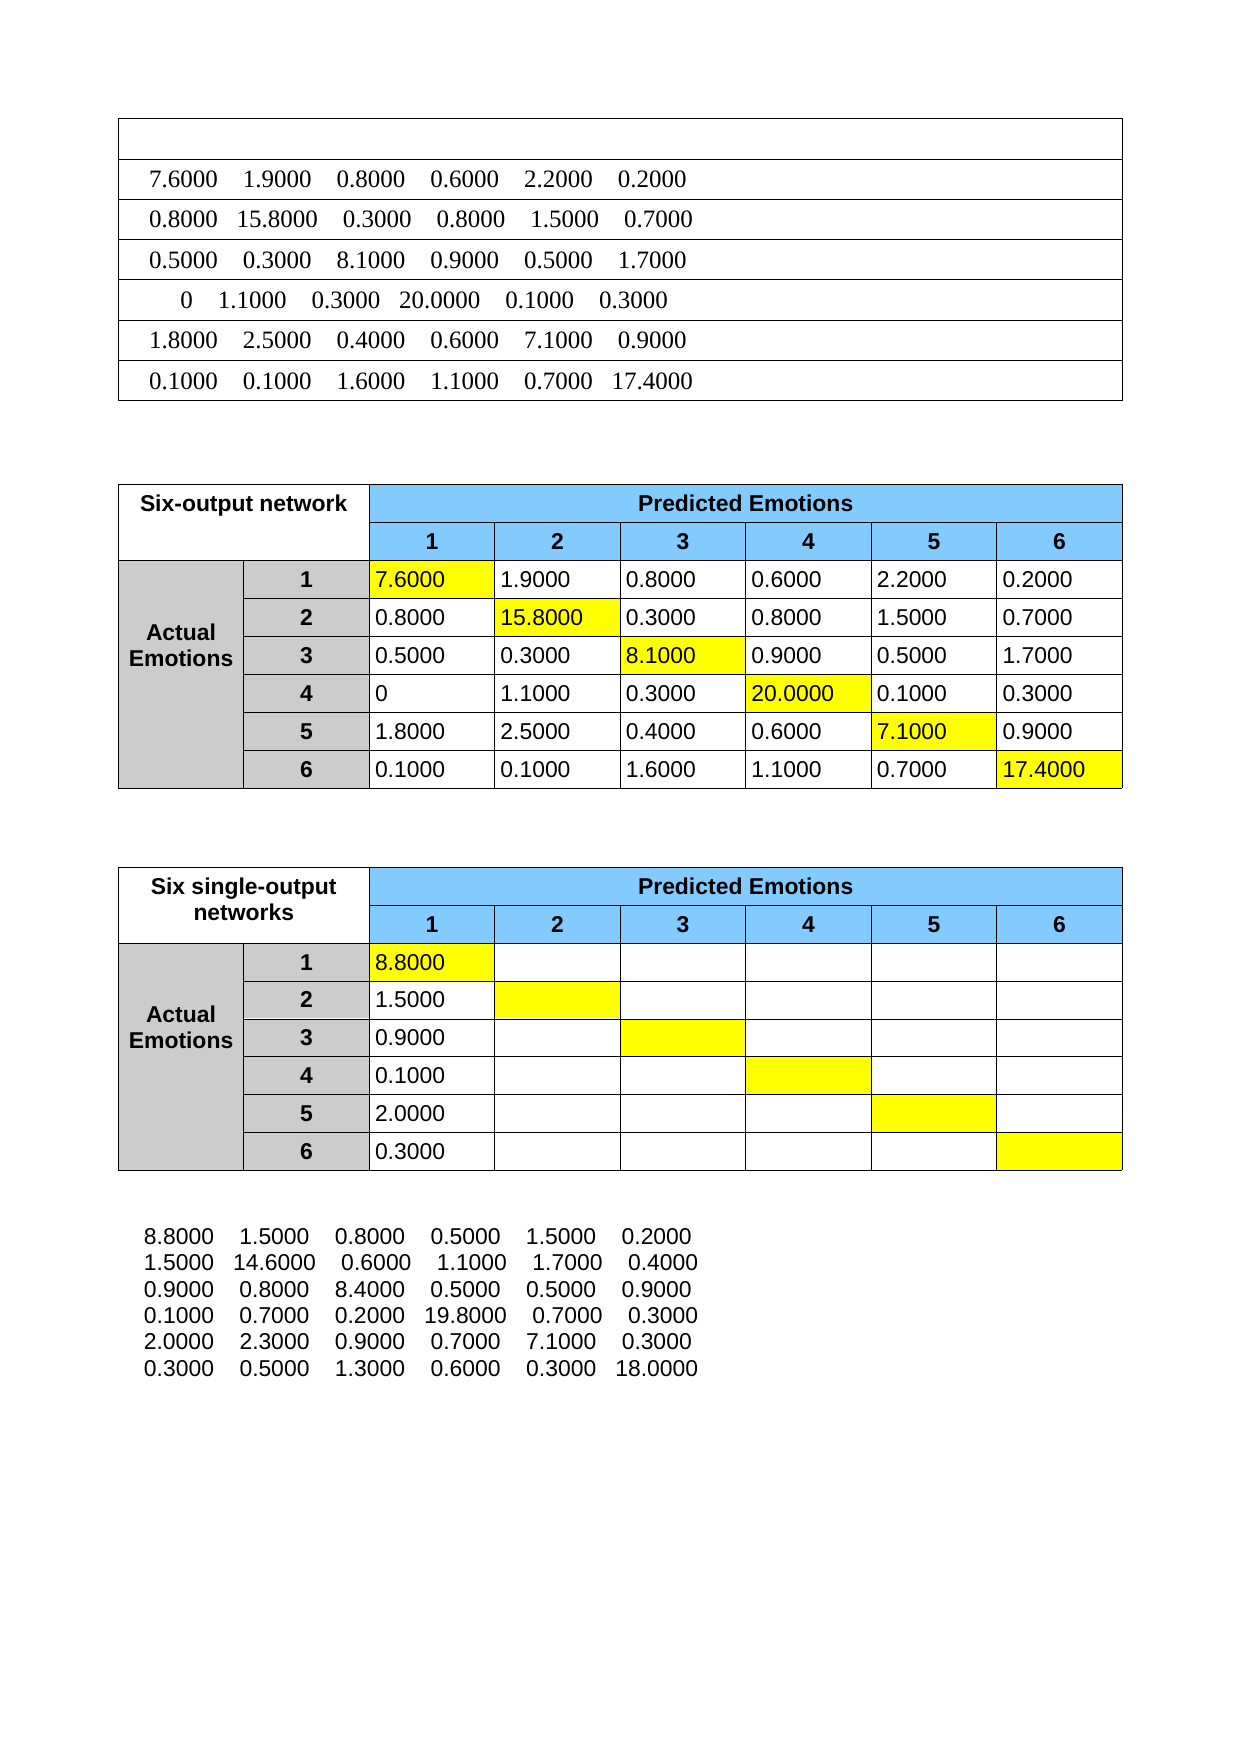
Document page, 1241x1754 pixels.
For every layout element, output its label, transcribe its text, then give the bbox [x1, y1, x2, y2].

table_cell [495, 1095, 620, 1132]
table_cell 0.5000 [872, 637, 996, 674]
table_cell 3 [621, 906, 745, 943]
table_cell [872, 944, 996, 981]
table_cell 1.6000 [621, 751, 745, 788]
table_cell [495, 1057, 620, 1094]
table_cell [872, 1057, 996, 1094]
table_cell 0.9000 [997, 713, 1122, 750]
table_cell 0.3000 [621, 599, 745, 636]
table_cell 3 [621, 523, 745, 560]
table_cell 1.5000 [872, 599, 996, 636]
table_cell 8.8000 [370, 944, 494, 981]
table_cell 5 [872, 906, 996, 943]
table_cell 20.0000 [746, 675, 871, 712]
table_cell 0.9000 [370, 1020, 494, 1056]
table_cell [997, 1133, 1122, 1170]
table_cell [746, 944, 871, 981]
table_cell 0.8000 [370, 599, 494, 636]
table_cell 0 1.1000 0.3000 20.0000 0.1000 0.3000 [119, 280, 1122, 320]
table_cell 0.5000 0.3000 8.1000 0.9000 0.5000 1.7000 [119, 240, 1122, 279]
text 2.0000 2.3000 0.9000 0.7000 7.1000 0.3000 [118, 1328, 1122, 1355]
text 1.5000 14.6000 0.6000 1.1000 1.7000 0.4000 [118, 1249, 1122, 1276]
table_cell 15.8000 [495, 599, 620, 636]
text 0.1000 0.7000 0.2000 19.8000 0.7000 0.3000 [118, 1302, 1122, 1328]
table_cell [746, 982, 871, 1018]
table_cell [621, 1133, 745, 1170]
table_cell 4 [746, 523, 871, 560]
table_cell 8.1000 [621, 637, 745, 674]
table_cell 0.8000 [746, 599, 871, 636]
table_header Predicted Emotions [370, 485, 1122, 522]
table_cell 2.0000 [370, 1095, 494, 1132]
table_cell 6 [244, 1133, 369, 1170]
table_cell 1.5000 [370, 982, 494, 1018]
table_header [119, 119, 1122, 158]
table_cell 1 [370, 523, 494, 560]
table_cell 4 [746, 906, 871, 943]
table_cell [997, 944, 1122, 981]
table_cell 1.8000 [370, 713, 494, 750]
table_cell [495, 944, 620, 981]
table_cell 5 [244, 713, 369, 750]
table_cell 0.9000 [746, 637, 871, 674]
table_cell 5 [244, 1095, 369, 1132]
table_cell 1.7000 [997, 637, 1122, 674]
table_cell 3 [244, 637, 369, 674]
table_cell 0.6000 [746, 561, 871, 598]
table_cell [997, 1095, 1122, 1132]
table_cell 1 [370, 906, 494, 943]
table_cell [746, 1133, 871, 1170]
table_cell 0.1000 [495, 751, 620, 788]
table_cell 0.5000 [370, 637, 494, 674]
table_cell Actual Emotions [119, 944, 243, 1170]
table_cell 2 [244, 982, 369, 1018]
table_cell 1.9000 [495, 561, 620, 598]
table_cell 6 [244, 751, 369, 788]
table_cell [495, 982, 620, 1018]
table_cell [997, 1020, 1122, 1056]
table_cell 7.1000 [872, 713, 996, 750]
table_cell 2 [495, 906, 620, 943]
table_cell 4 [244, 1057, 369, 1094]
table_cell [872, 982, 996, 1018]
text 0.9000 0.8000 8.4000 0.5000 0.5000 0.9000 [118, 1276, 1122, 1302]
table_cell [997, 1057, 1122, 1094]
table_cell 7.6000 [370, 561, 494, 598]
table_cell 0.8000 [621, 561, 745, 598]
text 8.8000 1.5000 0.8000 0.5000 1.5000 0.2000 [118, 1223, 1122, 1249]
table_cell [621, 1095, 745, 1132]
text 0.3000 0.5000 1.3000 0.6000 0.3000 18.0000 [118, 1355, 1122, 1381]
table_cell 2.5000 [495, 713, 620, 750]
table_cell [495, 1020, 620, 1056]
table_cell 0.2000 [997, 561, 1122, 598]
table_cell 0.7000 [872, 751, 996, 788]
table_cell 0.1000 [370, 1057, 494, 1094]
table_cell 0.1000 0.1000 1.6000 1.1000 0.7000 17.4000 [119, 361, 1122, 400]
table_header Predicted Emotions [370, 868, 1122, 905]
table_cell 1 [244, 561, 369, 598]
table_cell [621, 1020, 745, 1056]
table_cell 1.1000 [746, 751, 871, 788]
table_cell 6 [997, 523, 1122, 560]
table_cell Actual Emotions [119, 561, 243, 788]
table_cell 0.3000 [997, 675, 1122, 712]
table_cell 1 [244, 944, 369, 981]
table_cell [746, 1020, 871, 1056]
table_header Six single-output networks [119, 868, 369, 943]
table_cell 7.6000 1.9000 0.8000 0.6000 2.2000 0.2000 [119, 160, 1122, 199]
table_cell 0.7000 [997, 599, 1122, 636]
table_cell 5 [872, 523, 996, 560]
table_cell 2 [244, 599, 369, 636]
table_cell [872, 1020, 996, 1056]
table_cell 0.6000 [746, 713, 871, 750]
table_cell [872, 1095, 996, 1132]
table_cell [621, 982, 745, 1018]
table_cell 0.3000 [495, 637, 620, 674]
table_cell [621, 1057, 745, 1094]
table_cell [997, 982, 1122, 1018]
table_cell [495, 1133, 620, 1170]
table_cell 1.8000 2.5000 0.4000 0.6000 7.1000 0.9000 [119, 321, 1122, 360]
table_cell 0.4000 [621, 713, 745, 750]
table_cell 4 [244, 675, 369, 712]
table_cell [746, 1057, 871, 1094]
table_cell 0.3000 [370, 1133, 494, 1170]
table_cell 17.4000 [997, 751, 1122, 788]
table_cell [872, 1133, 996, 1170]
table_cell 1.1000 [495, 675, 620, 712]
table_cell 0.3000 [621, 675, 745, 712]
table_cell 0.1000 [370, 751, 494, 788]
table_cell 0.8000 15.8000 0.3000 0.8000 1.5000 0.7000 [119, 200, 1122, 239]
table_cell 3 [244, 1020, 369, 1056]
table_cell [621, 944, 745, 981]
table_cell 2.2000 [872, 561, 996, 598]
table_header Six-output network [119, 485, 369, 560]
table_cell 6 [997, 906, 1122, 943]
table_cell [746, 1095, 871, 1132]
table_cell 0 [370, 675, 494, 712]
table_cell 2 [495, 523, 620, 560]
table_cell 0.1000 [872, 675, 996, 712]
